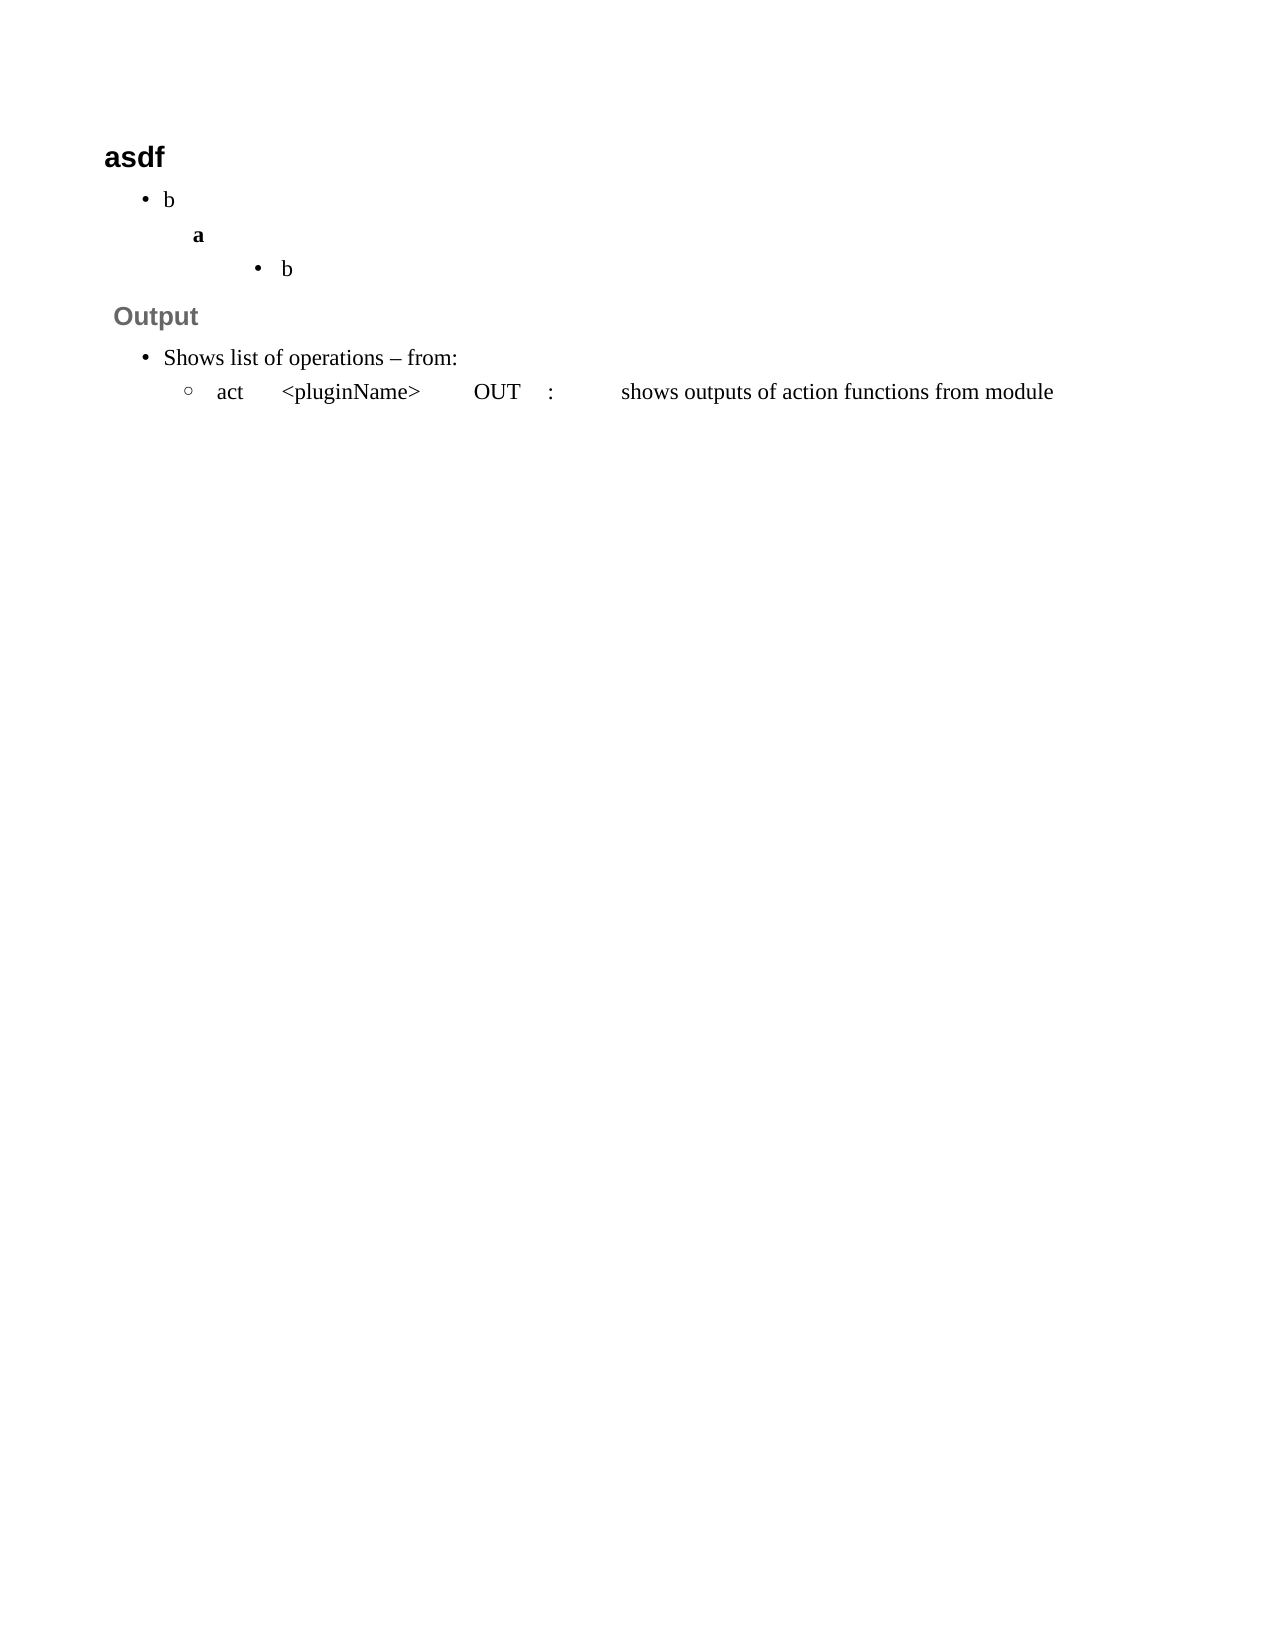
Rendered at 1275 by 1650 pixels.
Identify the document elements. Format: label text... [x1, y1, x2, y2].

text a [104, 221, 1183, 247]
list b [142, 186, 1183, 212]
list b [254, 255, 1183, 281]
list Shows list of operations – from: [142, 344, 1183, 370]
subtitle asdf [104, 140, 1183, 174]
subtitle Output [104, 301, 1183, 331]
list act <pluginName> OUT : shows outputs of action functions from module [179, 378, 1183, 404]
